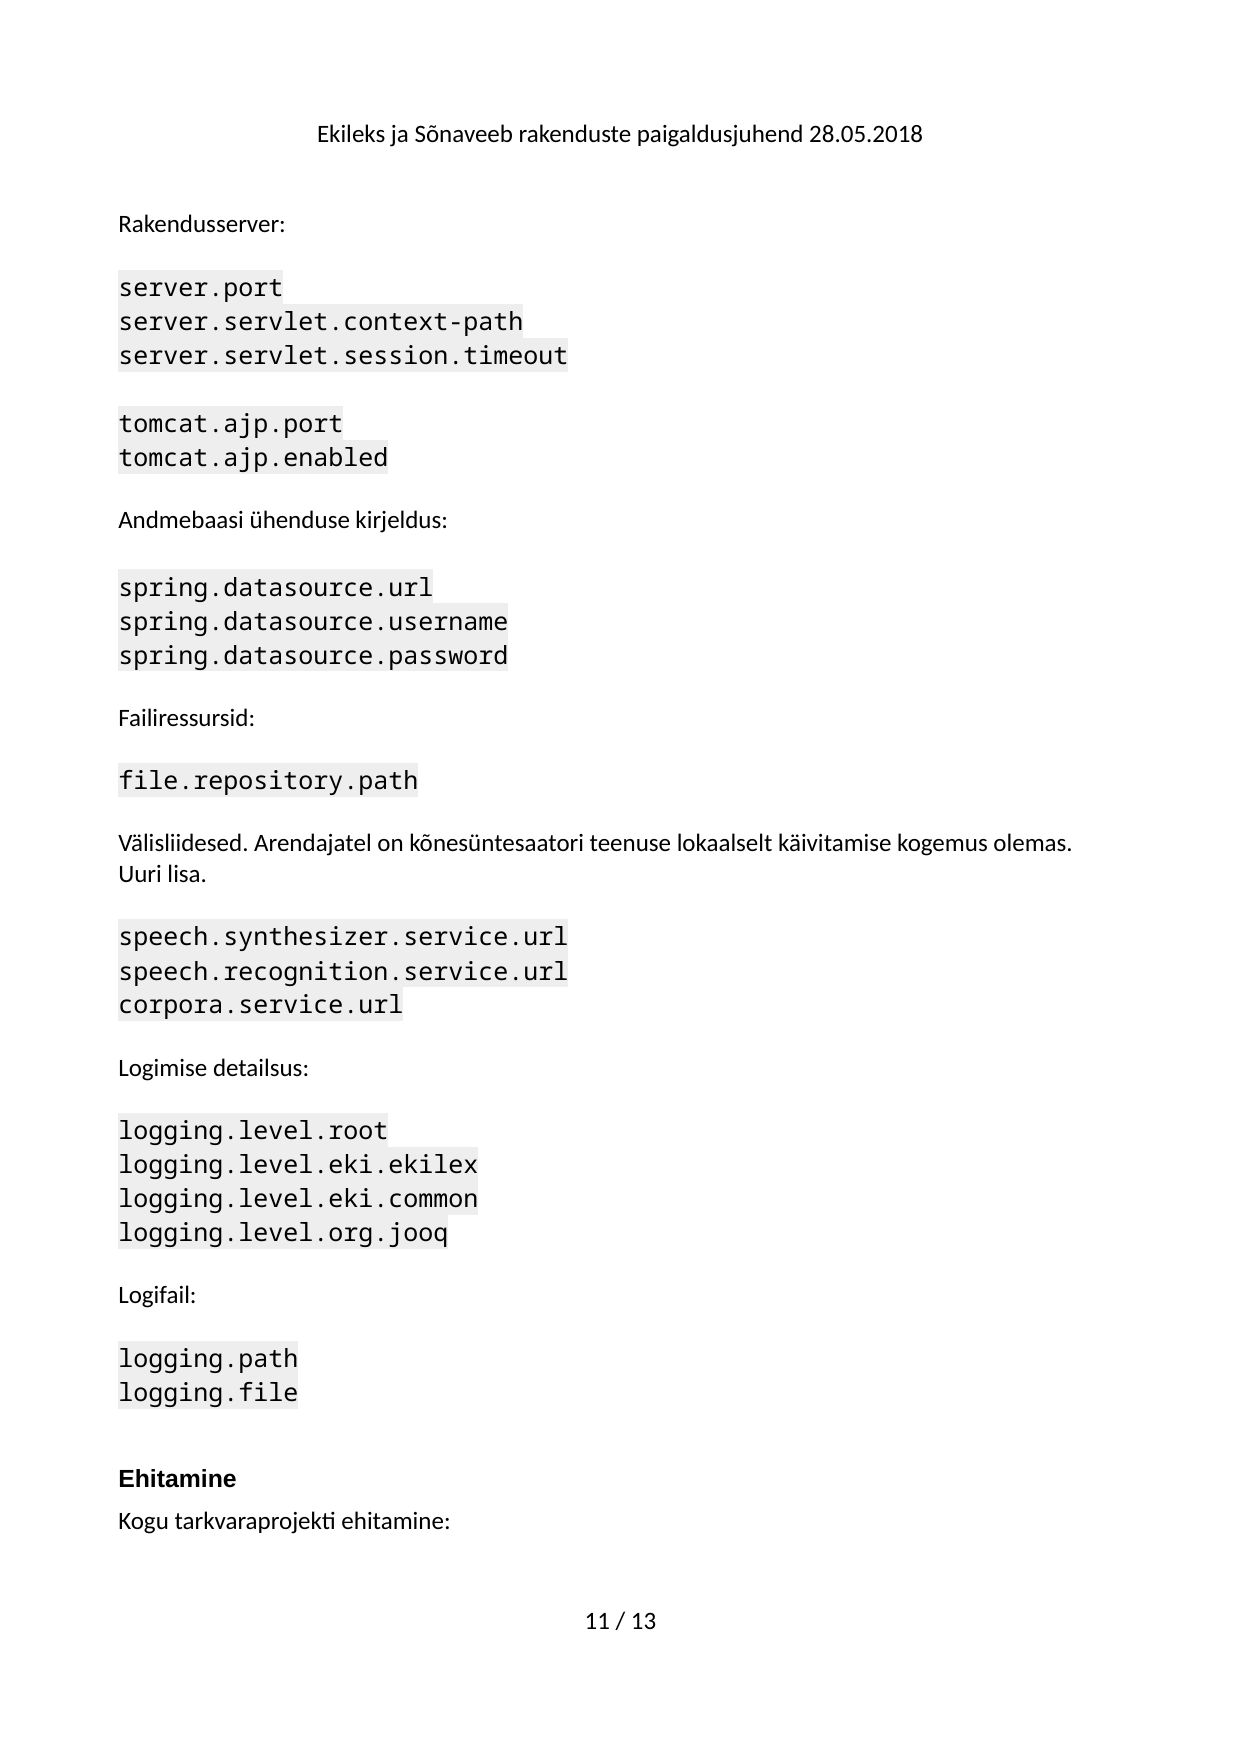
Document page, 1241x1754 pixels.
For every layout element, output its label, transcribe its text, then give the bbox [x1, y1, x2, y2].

text server.servlet.session.timeout [118, 338, 1122, 372]
text spring.datasource.password [118, 637, 1122, 671]
text tomcat.ajp.port [118, 406, 1122, 440]
text speech.recognition.service.url [118, 953, 1122, 987]
text Failiressursid: [118, 702, 1122, 732]
text Rakendusserver: [118, 209, 1122, 239]
text corpora.service.url [118, 987, 1122, 1021]
text Logimise detailsus: [118, 1052, 1122, 1082]
text logging.file [118, 1375, 1122, 1409]
text server.port [118, 270, 1122, 304]
text logging.level.root [118, 1113, 1122, 1147]
text file.repository.path [118, 763, 1122, 797]
text Välisliidesed. Arendajatel on kõnesüntesaatori teenuse lokaalselt käivitamise kogemus olemas. Uuri lisa. [118, 827, 1122, 888]
text logging.level.eki.ekilex [118, 1147, 1122, 1181]
text logging.level.eki.common [118, 1181, 1122, 1215]
text Logifail: [118, 1279, 1122, 1310]
subtitle Ehitamine [118, 1464, 1122, 1493]
text logging.path [118, 1341, 1122, 1375]
text logging.level.org.jooq [118, 1215, 1122, 1249]
text spring.datasource.url [118, 569, 1122, 603]
text Kogu tarkvaraprojekti ehitamine: [118, 1505, 1122, 1536]
text speech.synthesizer.service.url [118, 919, 1122, 953]
text Andmebaasi ühenduse kirjeldus: [118, 504, 1122, 535]
text server.servlet.context-path [118, 304, 1122, 338]
text tomcat.ajp.enabled [118, 440, 1122, 474]
text spring.datasource.username [118, 603, 1122, 637]
